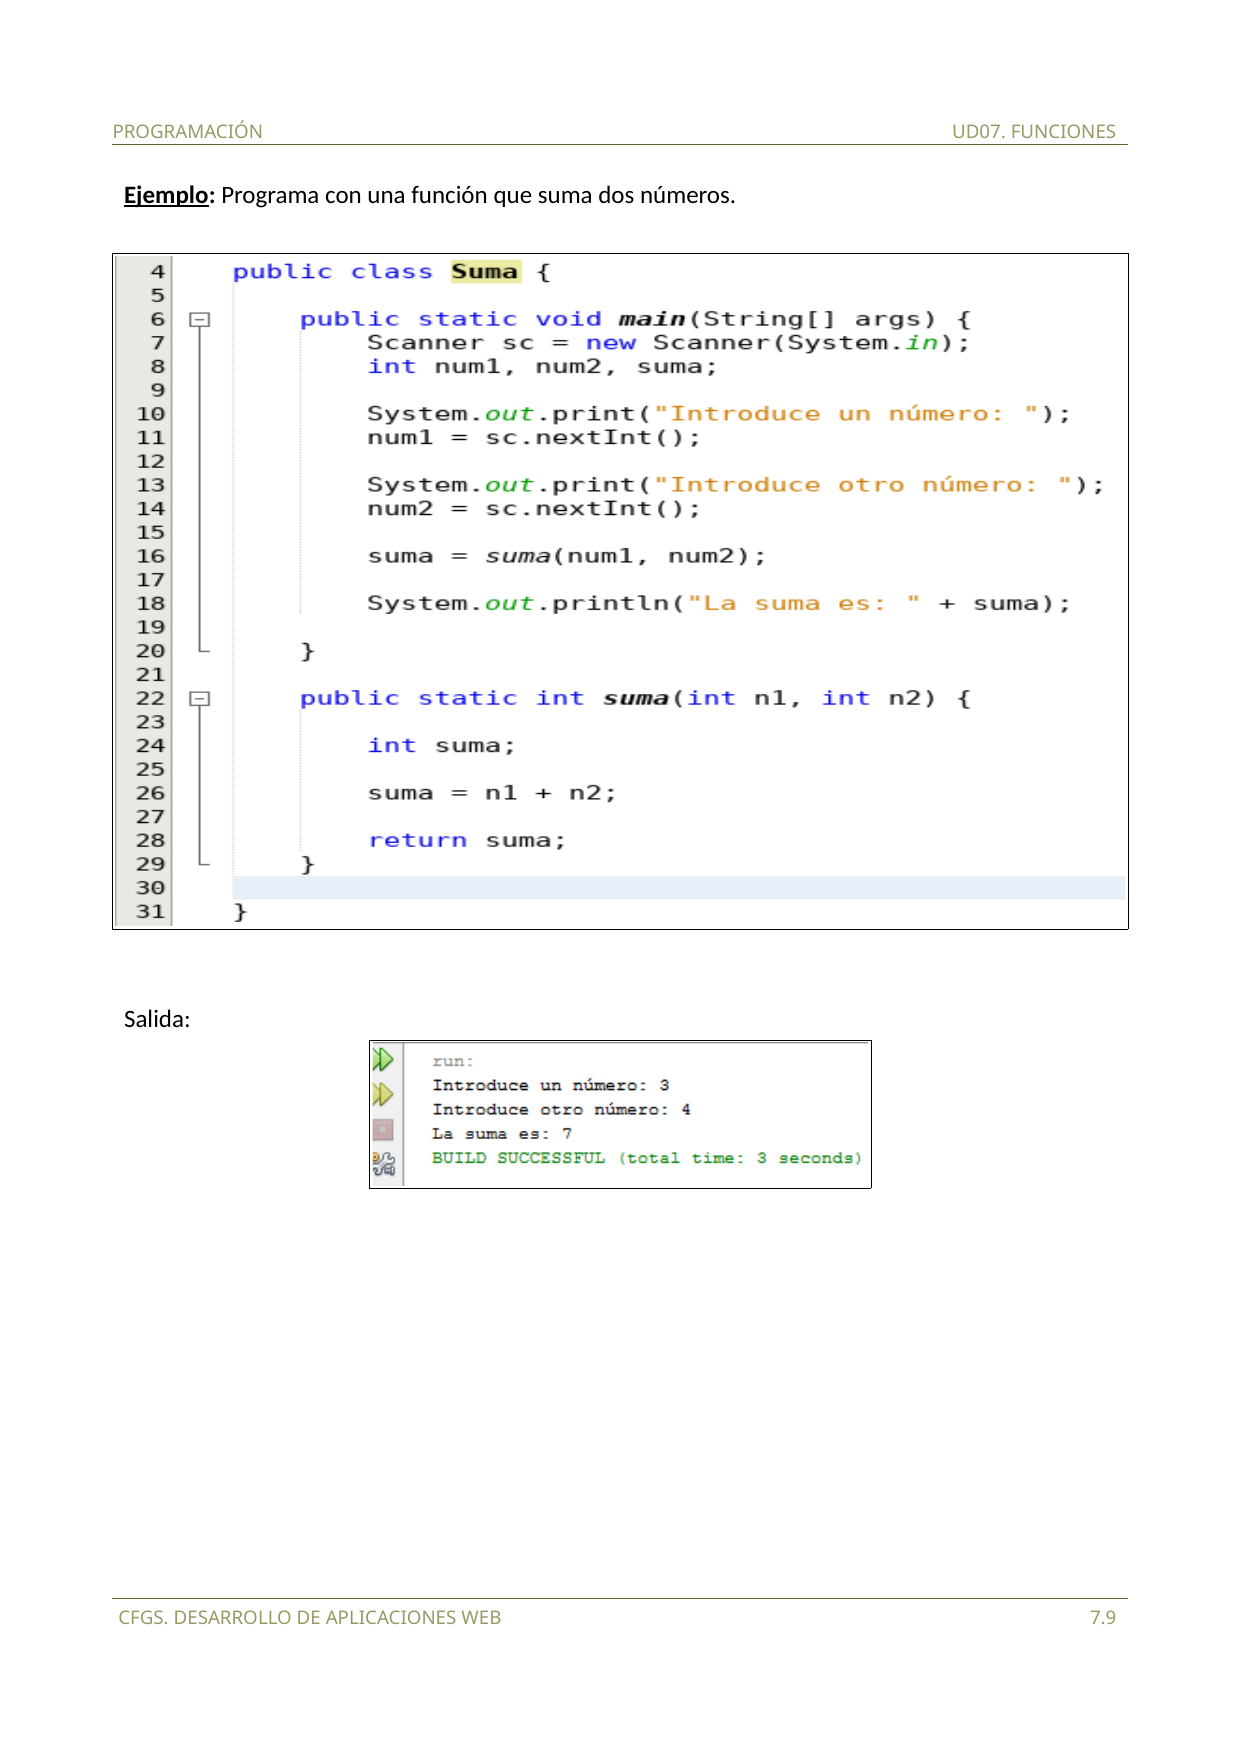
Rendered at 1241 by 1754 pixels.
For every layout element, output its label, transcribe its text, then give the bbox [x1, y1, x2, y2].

text Ejemplo: Programa con una función que suma dos números. [112, 179, 1128, 210]
picture [115, 256, 1125, 926]
text Salida: [112, 1003, 1128, 1033]
picture [372, 1042, 868, 1186]
